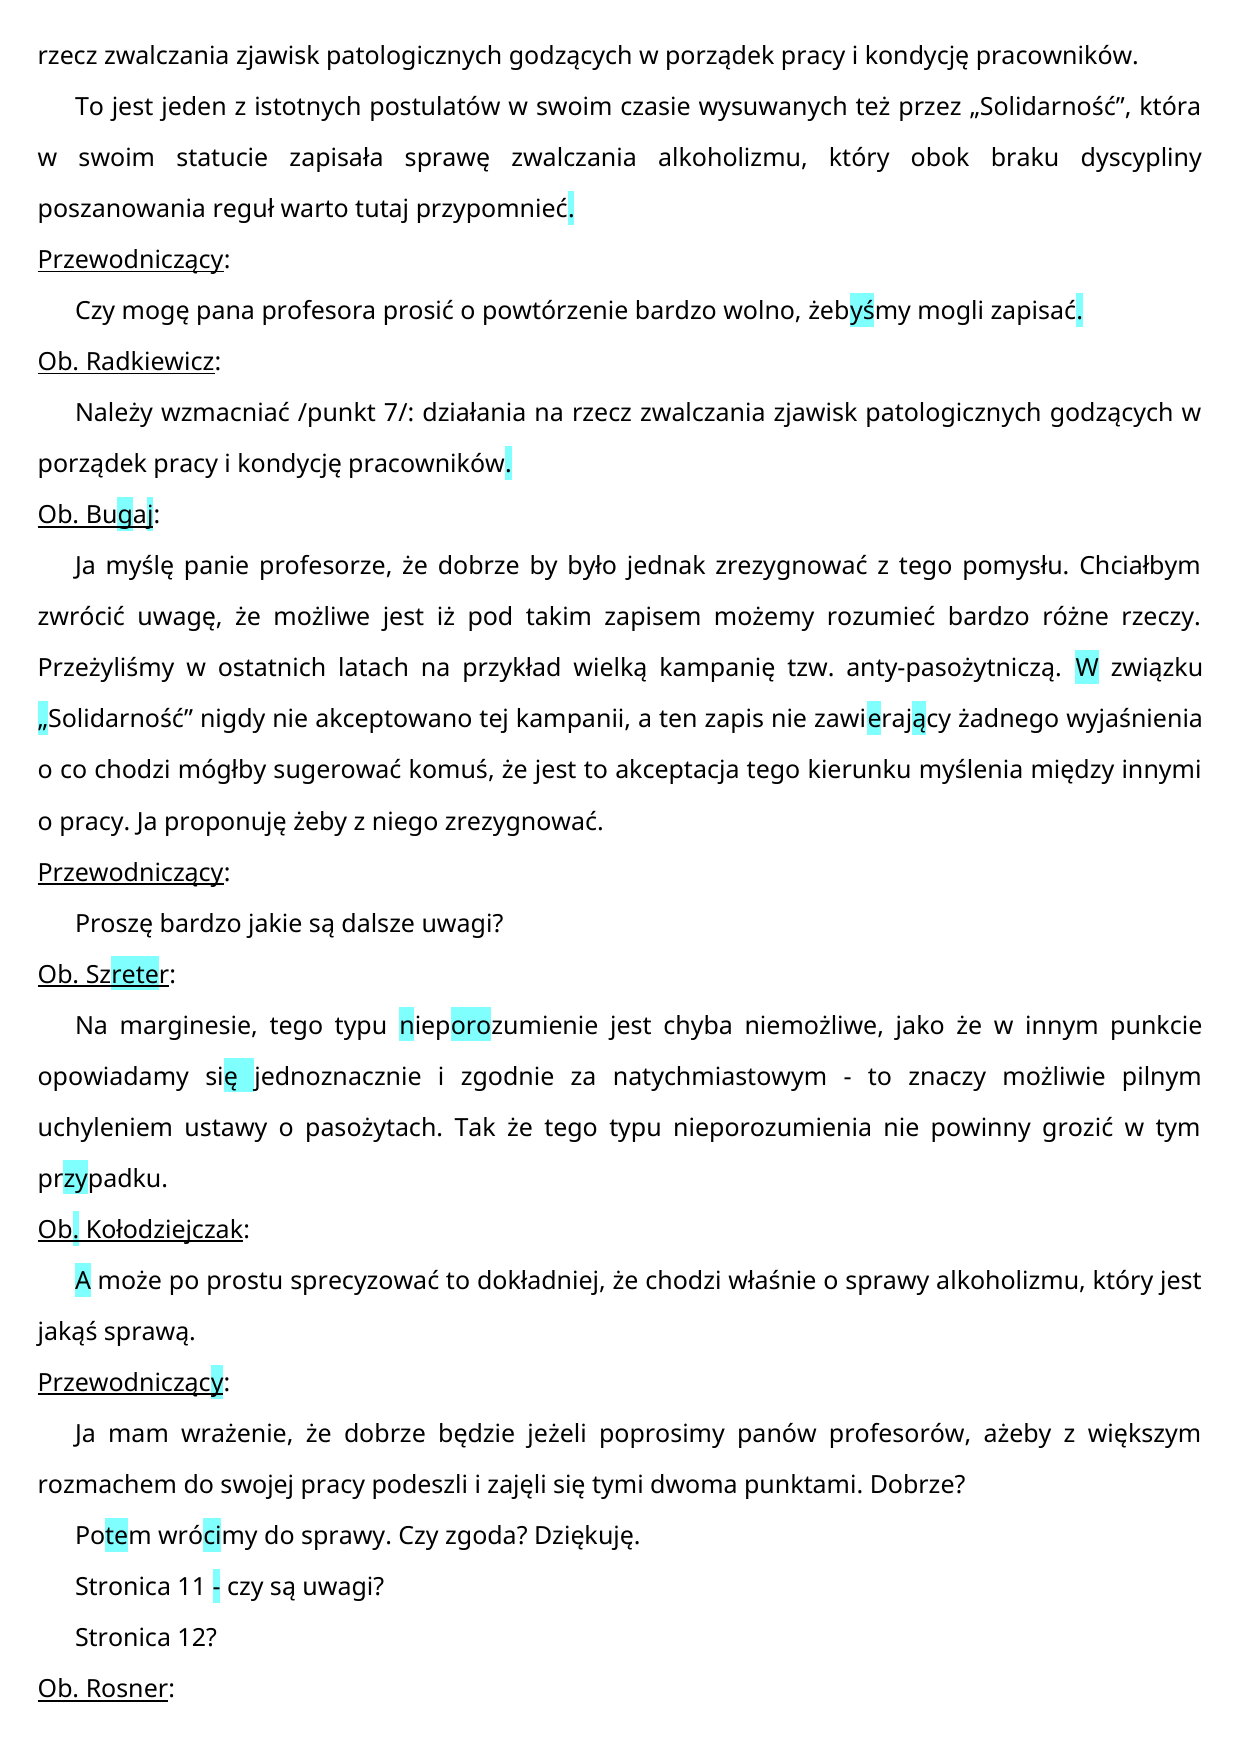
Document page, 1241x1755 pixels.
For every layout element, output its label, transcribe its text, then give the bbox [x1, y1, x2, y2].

text Ob. Rosner: [37, 1671, 1203, 1705]
text Ja myślę panie profesorze, że dobrze by było jednak zrezygnować z tego pomysłu. Chciałbym zwrócić uwagę, że możliwe jest iż pod takim zapisem możemy rozumieć bardzo różne rzeczy. Przeżyliśmy w ostatnich latach na przykład wielką kampanię tzw. anty-pasożytniczą. W związku „Solidarność” nigdy nie akceptowano tej kampanii, a ten zapis nie zawierający żadnego wyjaśnienia o co chodzi mógłby sugerować komuś, że jest to akceptacja tego kierunku myślenia między innymi o pracy. Ja proponuję żeby z niego zrezygnować. [37, 548, 1203, 837]
text Należy wzmacniać /punkt 7/: działania na rzecz zwalczania zjawisk patologicznych godzących w porządek pracy i kondycję pracowników. [37, 395, 1203, 480]
text Proszę bardzo jakie są dalsze uwagi? [37, 905, 1203, 939]
text Ob. Radkiewicz: [37, 344, 1203, 378]
text Stronica 11 - czy są uwagi? [37, 1569, 1203, 1603]
text Ja mam wrażenie, że dobrze będzie jeżeli poprosimy panów profesorów, ażeby z większym rozmachem do swojej pracy podeszli i zajęli się tymi dwoma punktami. Dobrze? [37, 1416, 1203, 1501]
text Na marginesie, tego typu nieporozumienie jest chyba niemożliwe, jako że w innym punkcie opowiadamy się jednoznacznie i zgodnie za natychmiastowym - to znaczy możliwie pilnym uchyleniem ustawy o pasożytach. Tak że tego typu nieporozumienia nie powinny grozić w tym przypadku. [37, 1007, 1203, 1194]
text Potem wrócimy do sprawy. Czy zgoda? Dziękuję. [37, 1518, 1203, 1552]
text To jest jeden z istotnych postulatów w swoim czasie wysuwanych też przez „Solidarność”, która w swoim statucie zapisała sprawę zwalczania alkoholizmu, który obok braku dyscypliny poszanowania reguł warto tutaj przypomnieć. [37, 88, 1203, 225]
text Przewodniczący: [37, 1364, 1203, 1399]
text rzecz zwalczania zjawisk patologicznych godzących w porządek pracy i kondycję pracowników. [37, 37, 1203, 72]
text Czy mogę pana profesora prosić o powtórzenie bardzo wolno, żebyśmy mogli zapisać. [37, 293, 1203, 327]
text Ob. Szreter: [37, 956, 1203, 990]
text Przewodniczący: [37, 854, 1203, 888]
text Ob. Bugaj: [37, 497, 1203, 531]
text Przewodniczący: [37, 242, 1203, 276]
text Stronica 12? [37, 1620, 1203, 1654]
text Ob. Kołodziejczak: [37, 1211, 1203, 1246]
text A może po prostu sprecyzować to dokładniej, że chodzi właśnie o sprawy alkoholizmu, który jest jakąś sprawą. [37, 1262, 1203, 1348]
